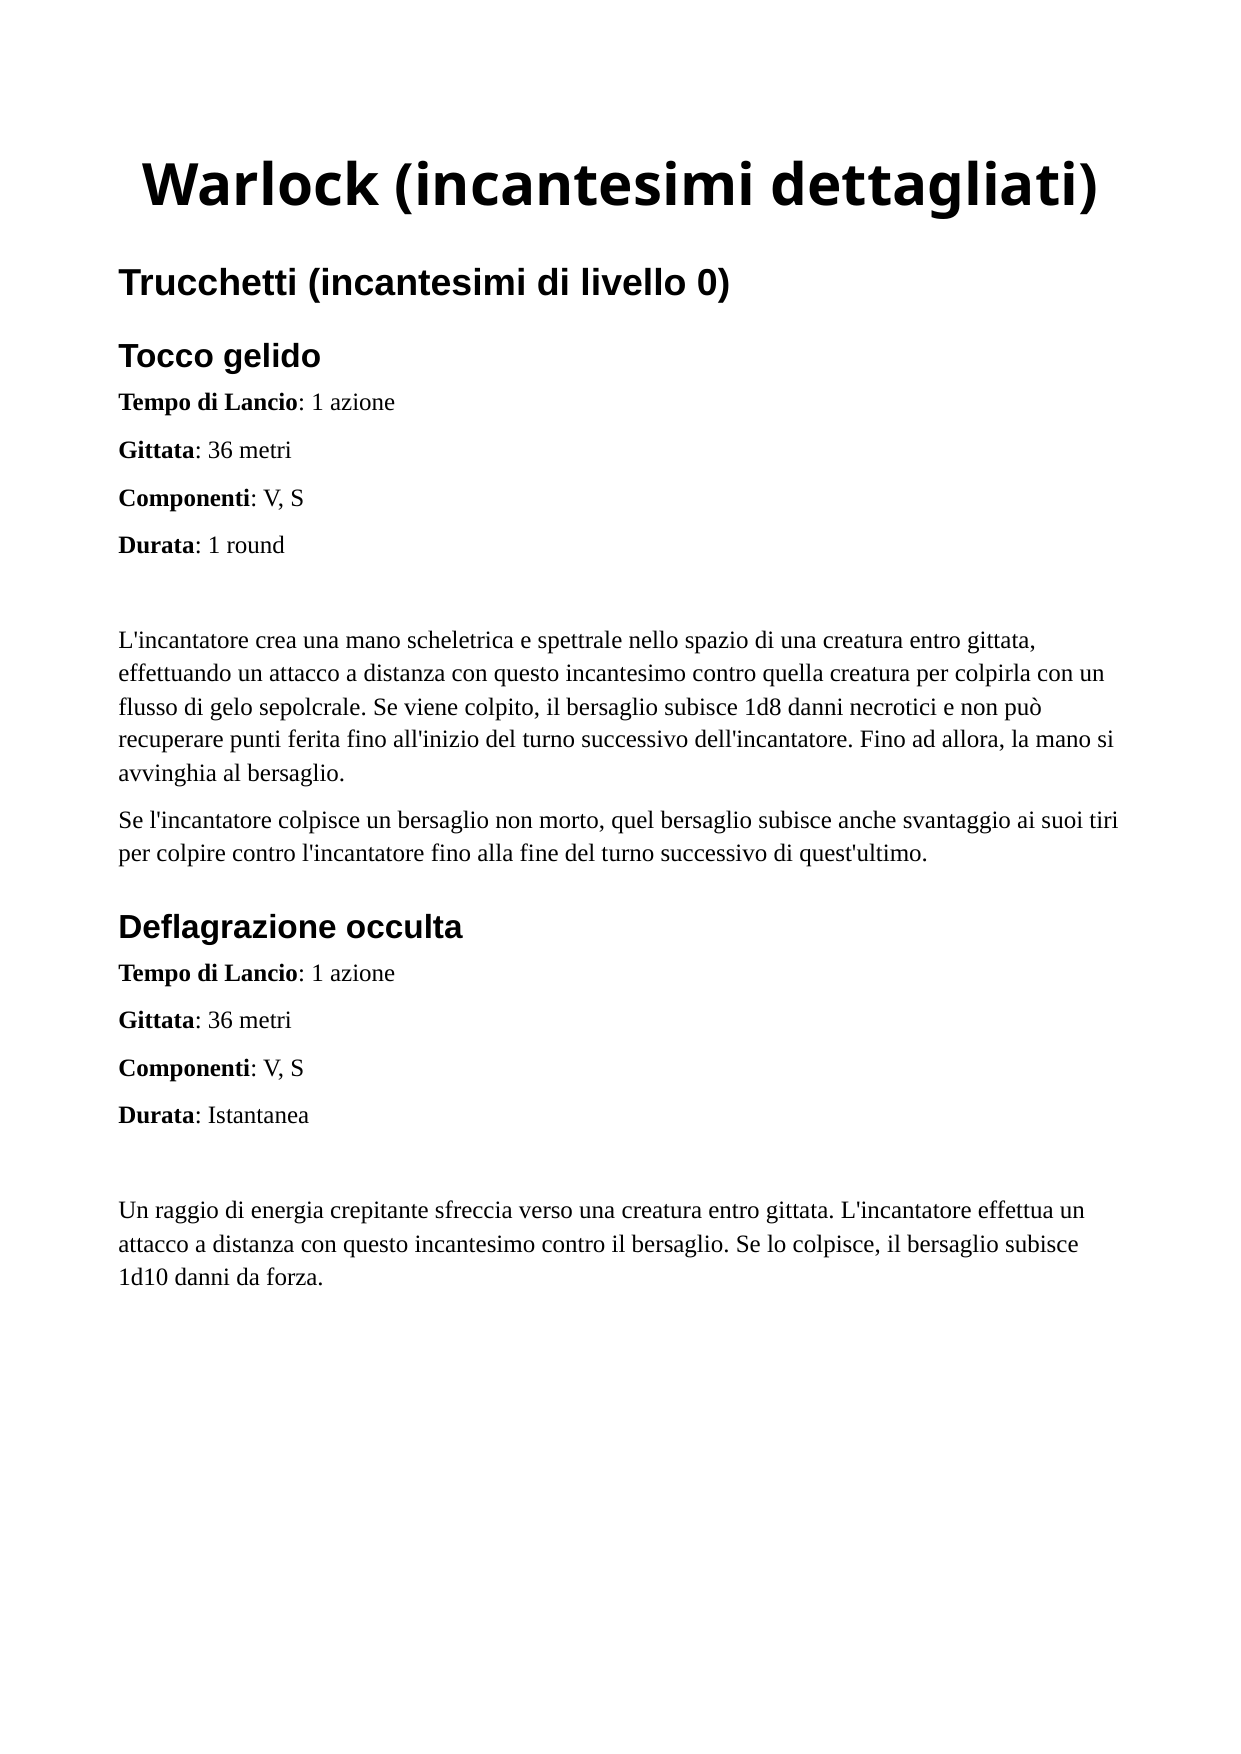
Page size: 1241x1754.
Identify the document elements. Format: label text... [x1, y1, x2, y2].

text Componenti: V, S [118, 1053, 1122, 1082]
subtitle Trucchetti (incantesimi di livello 0) [118, 260, 1122, 303]
title Warlock (incantesimi dettagliati) [118, 143, 1122, 223]
text Gittata: 36 metri [118, 1005, 1122, 1034]
text Durata: 1 round [118, 530, 1122, 559]
text Tempo di Lancio: 1 azione [118, 387, 1122, 416]
subtitle Tocco gelido [118, 337, 1122, 375]
text Se l'incantatore colpisce un bersaglio non morto, quel bersaglio subisce anche svantaggio ai suoi tiri per colpire contro l'incantatore fino alla fine del turno successivo di quest'ultimo. [118, 805, 1122, 867]
subtitle Deflagrazione occulta [118, 907, 1122, 945]
text Un raggio di energia crepitante sfreccia verso una creatura entro gittata. L'incantatore effettua un attacco a distanza con questo incantesimo contro il bersaglio. Se lo colpisce, il bersaglio subisce 1d10 danni da forza. [118, 1196, 1122, 1290]
text L'incantatore crea una mano scheletrica e spettrale nello spazio di una creatura entro gittata, effettuando un attacco a distanza con questo incantesimo contro quella creatura per colpirla con un flusso di gelo sepolcrale. Se viene colpito, il bersaglio subisce 1d8 danni necrotici e non può recuperare punti ferita fino all'inizio del turno successivo dell'incantatore. Fino ad allora, la mano si avvinghia al bersaglio. [118, 626, 1122, 786]
text Durata: Istantanea [118, 1100, 1122, 1129]
text Gittata: 36 metri [118, 435, 1122, 464]
text Componenti: V, S [118, 483, 1122, 511]
text Tempo di Lancio: 1 azione [118, 958, 1122, 986]
